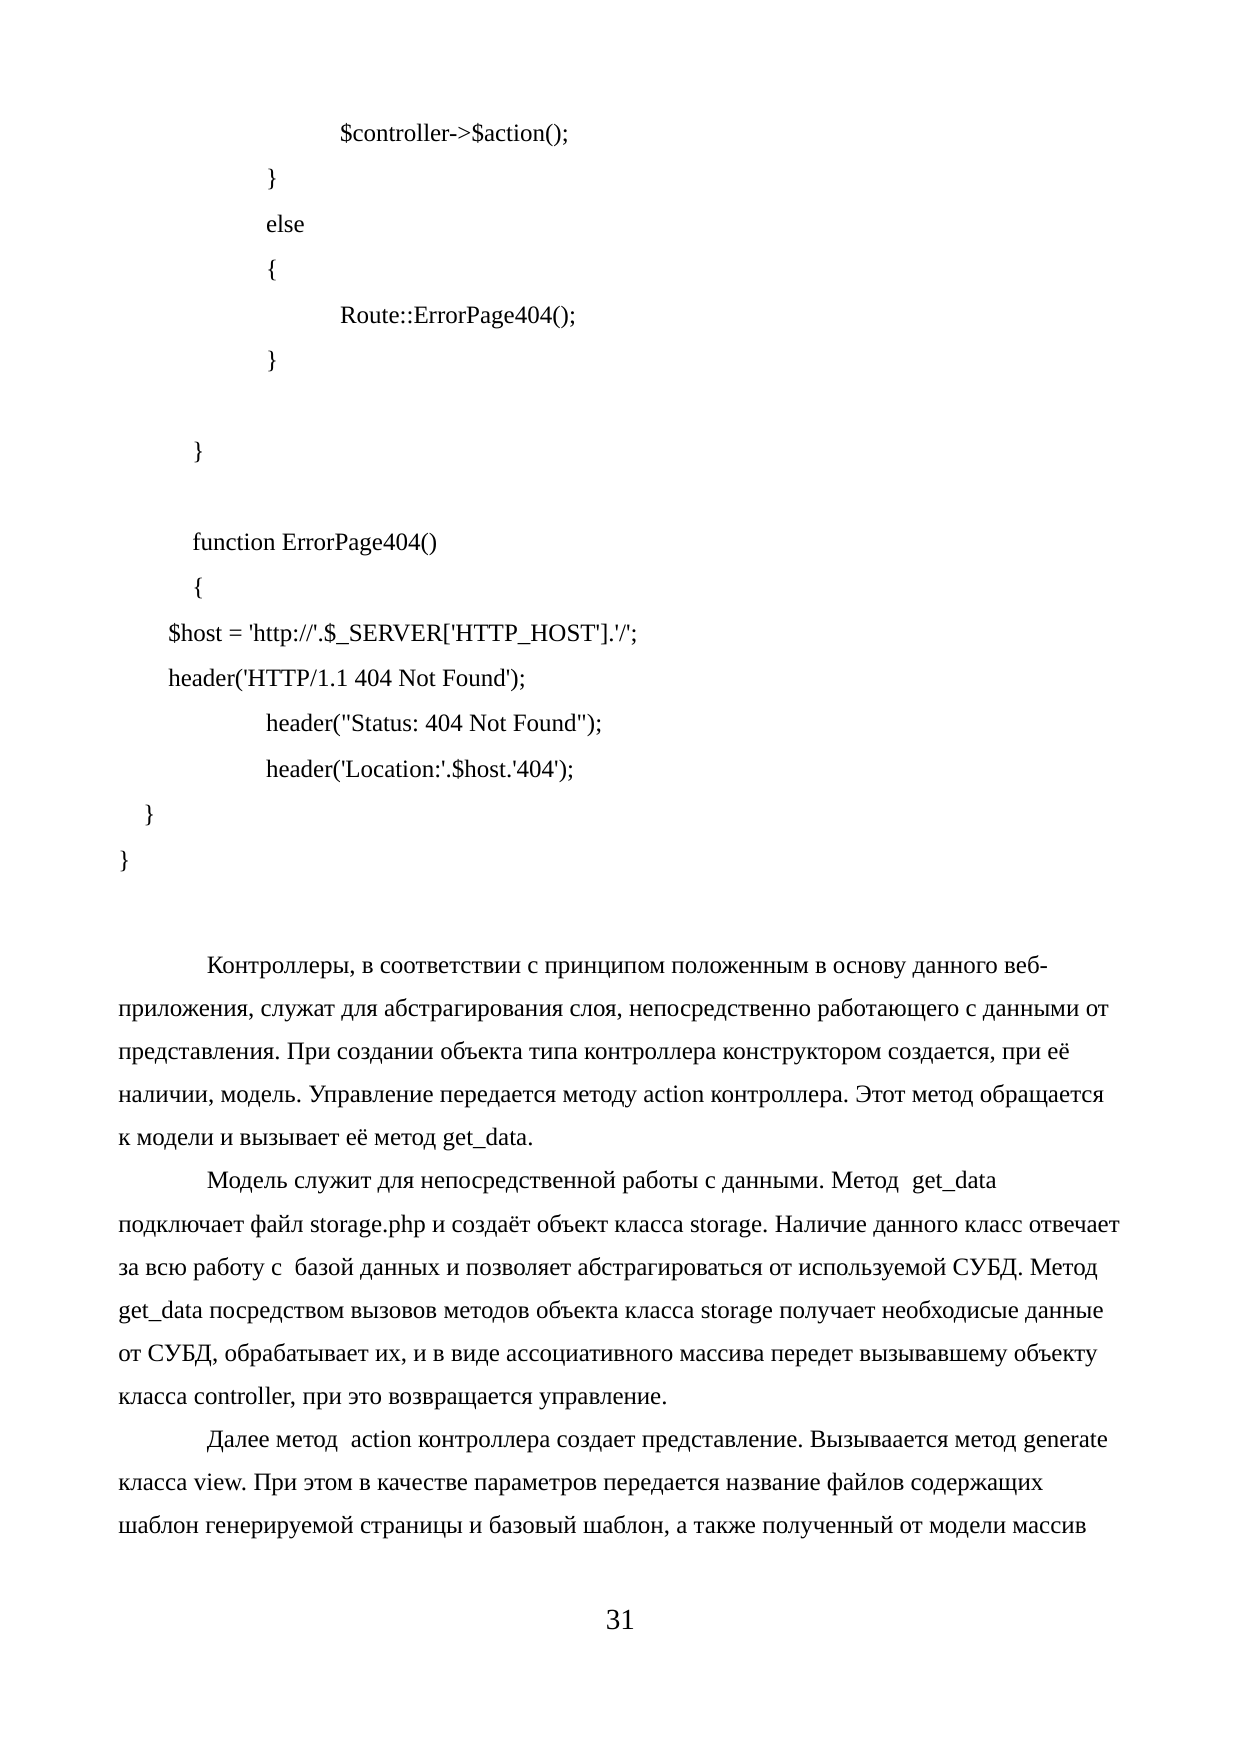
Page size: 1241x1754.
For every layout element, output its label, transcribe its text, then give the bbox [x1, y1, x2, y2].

list } [118, 799, 1122, 828]
text Контроллеры, в соответствии с принципом положенным в основу данного веб-приложения, служат для абстрагирования слоя, непосредственно работающего с данными от представления. При создании объекта типа контроллера конструктором создается, при её наличии, модель. Управление передается методу action контроллера. Этот метод обращается к модели и вызывает её метод get_data. [118, 950, 1122, 1151]
list { [118, 572, 1122, 601]
list $controller->$action(); [118, 118, 1122, 147]
list } [118, 845, 1122, 873]
text Модель служит для непосредственной работы с данными. Метод get_data подключает файл storage.php и создаёт объект класса storage. Наличие данного класс отвечает за всю работу с базой данных и позволяет абстрагироваться от используемой СУБД. Метод get_data посредством вызовов методов объекта класса storage получает необходисые данные от СУБД, обрабатывает их, и в виде ассоциативного массива передет вызывавшему объекту класса controller, при это возвращается управление. [118, 1166, 1122, 1410]
list function ErrorPage404() [118, 527, 1122, 556]
list header('Location:'.$host.'404'); [118, 754, 1122, 783]
list { [118, 254, 1122, 283]
list $host = 'http://'.$_SERVER['HTTP_HOST'].'/'; [118, 618, 1122, 646]
list header('HTTP/1.1 404 Not Found'); [118, 663, 1122, 692]
list } [118, 436, 1122, 465]
list header("Status: 404 Not Found"); [118, 708, 1122, 737]
list Route::ErrorPage404(); [118, 300, 1122, 328]
list } [118, 163, 1122, 192]
text Далее метод action контроллера создает представление. Вызываается метод generate класса view. При этом в качестве параметров передается название файлов содержащих шаблон генерируемой страницы и базовый шаблон, а также полученный от модели массив [118, 1424, 1122, 1539]
list } [118, 345, 1122, 374]
list else [118, 209, 1122, 238]
